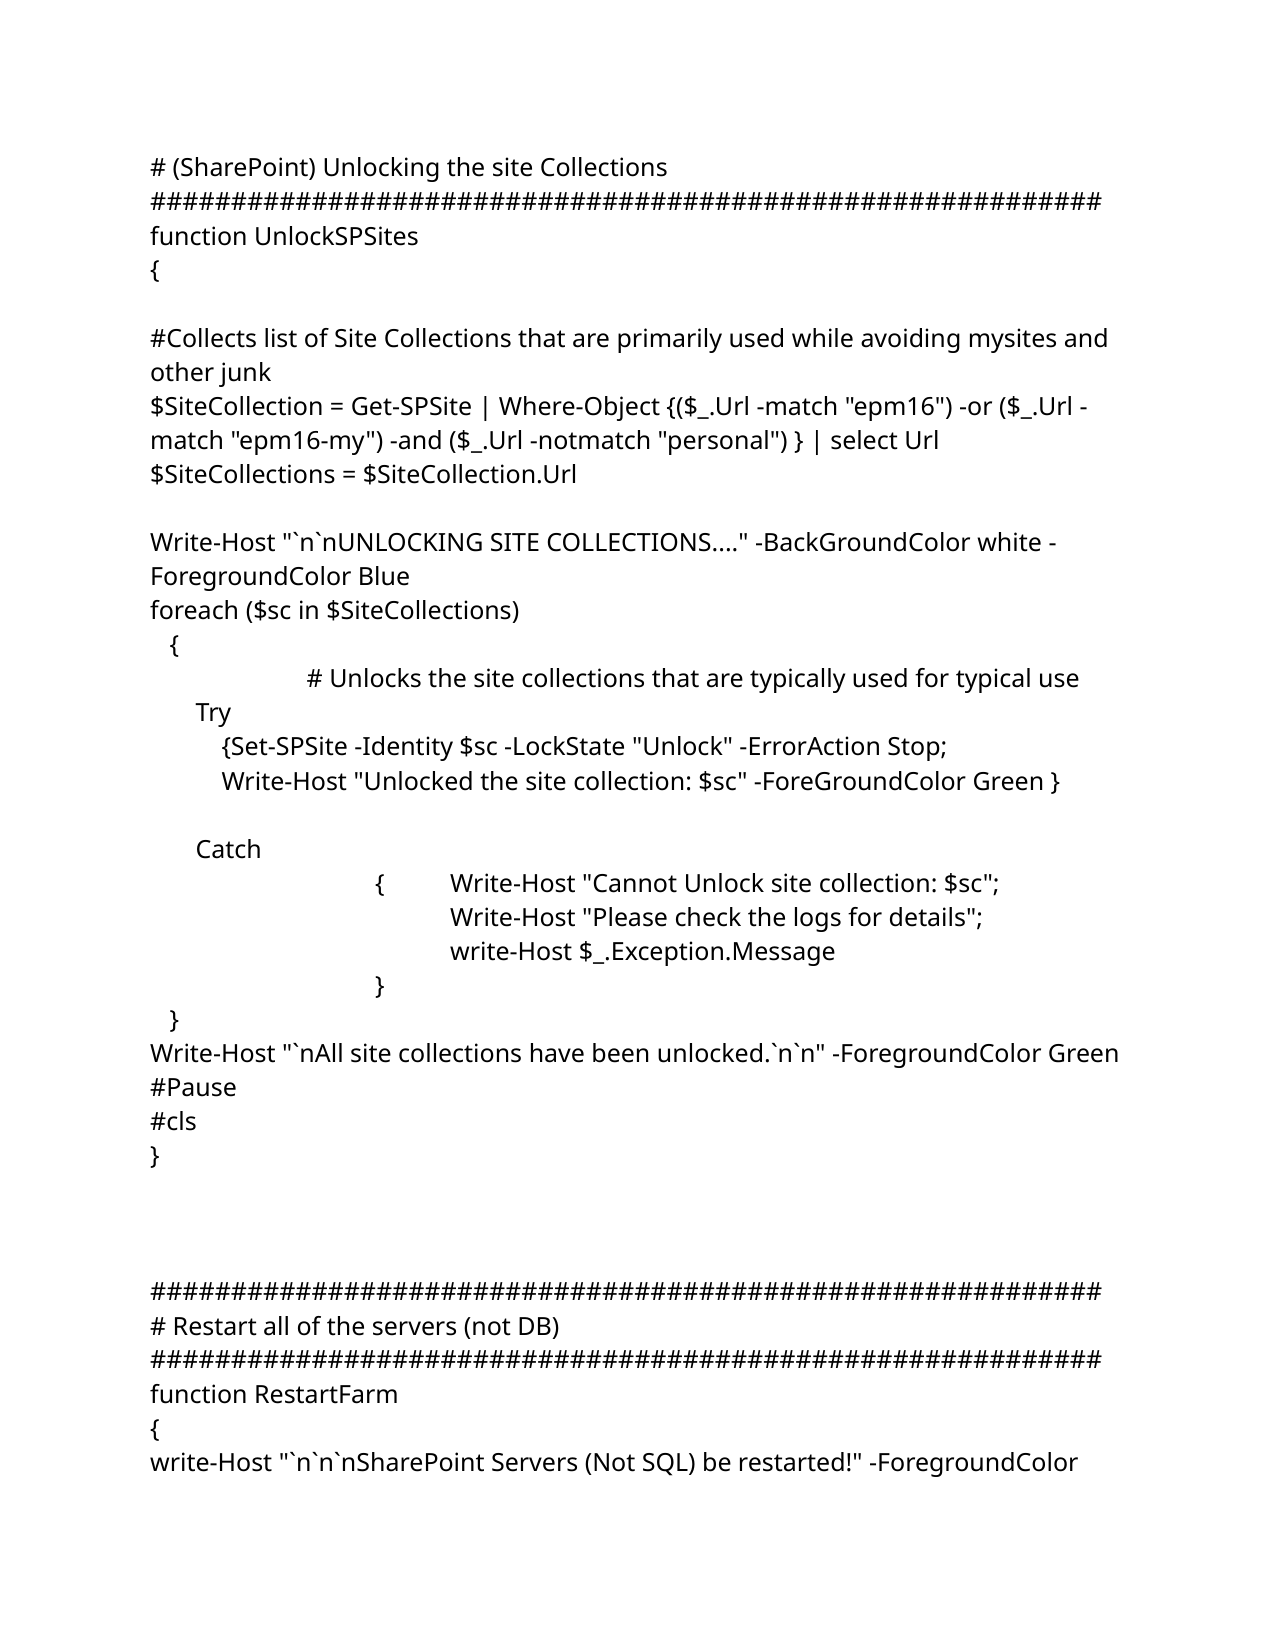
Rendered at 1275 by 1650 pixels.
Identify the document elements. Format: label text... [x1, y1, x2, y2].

text write-Host "`n`n`nSharePoint Servers (Not SQL) be restarted!" -ForegroundColor [150, 1444, 1125, 1478]
text $SiteCollection = Get-SPSite | Where-Object {($_.Url -match "epm16") -or ($_.Url -match "epm16-my") -and ($_.Url -notmatch "personal") } | select Url [150, 388, 1125, 457]
text } [150, 1002, 1125, 1036]
text write-Host $_.Exception.Message [150, 933, 1125, 967]
text Write-Host "Please check the logs for details"; [150, 899, 1125, 933]
text { [150, 252, 1125, 286]
text function UnlockSPSites [150, 218, 1125, 252]
text $SiteCollections = $SiteCollection.Url [150, 457, 1125, 491]
text Write-Host "Unlocked the site collection: $sc" -ForeGroundColor Green } [150, 763, 1125, 797]
text { [150, 1410, 1125, 1444]
text # Unlocks the site collections that are typically used for typical use [150, 661, 1125, 695]
text ########################################################### [150, 184, 1125, 218]
text # Restart all of the servers (not DB) [150, 1308, 1125, 1342]
text } [150, 1138, 1125, 1172]
text Catch [150, 831, 1125, 865]
text # (SharePoint) Unlocking the site Collections [150, 150, 1125, 184]
text #Pause [150, 1070, 1125, 1104]
text } [150, 967, 1125, 1002]
text ########################################################### [150, 1274, 1125, 1308]
text #Collects list of Site Collections that are primarily used while avoiding mysites and other junk [150, 320, 1125, 388]
text foreach ($sc in $SiteCollections) [150, 593, 1125, 627]
text Try [150, 695, 1125, 729]
text {Set-SPSite -Identity $sc -LockState "Unlock" -ErrorAction Stop; [150, 729, 1125, 763]
text Write-Host "`n`nUNLOCKING SITE COLLECTIONS...." -BackGroundColor white -ForegroundColor Blue [150, 525, 1125, 593]
text function RestartFarm [150, 1376, 1125, 1410]
text #cls [150, 1104, 1125, 1138]
text { [150, 627, 1125, 661]
text { Write-Host "Cannot Unlock site collection: $sc"; [150, 865, 1125, 899]
text Write-Host "`nAll site collections have been unlocked.`n`n" -ForegroundColor Green [150, 1036, 1125, 1070]
text ########################################################### [150, 1342, 1125, 1376]
